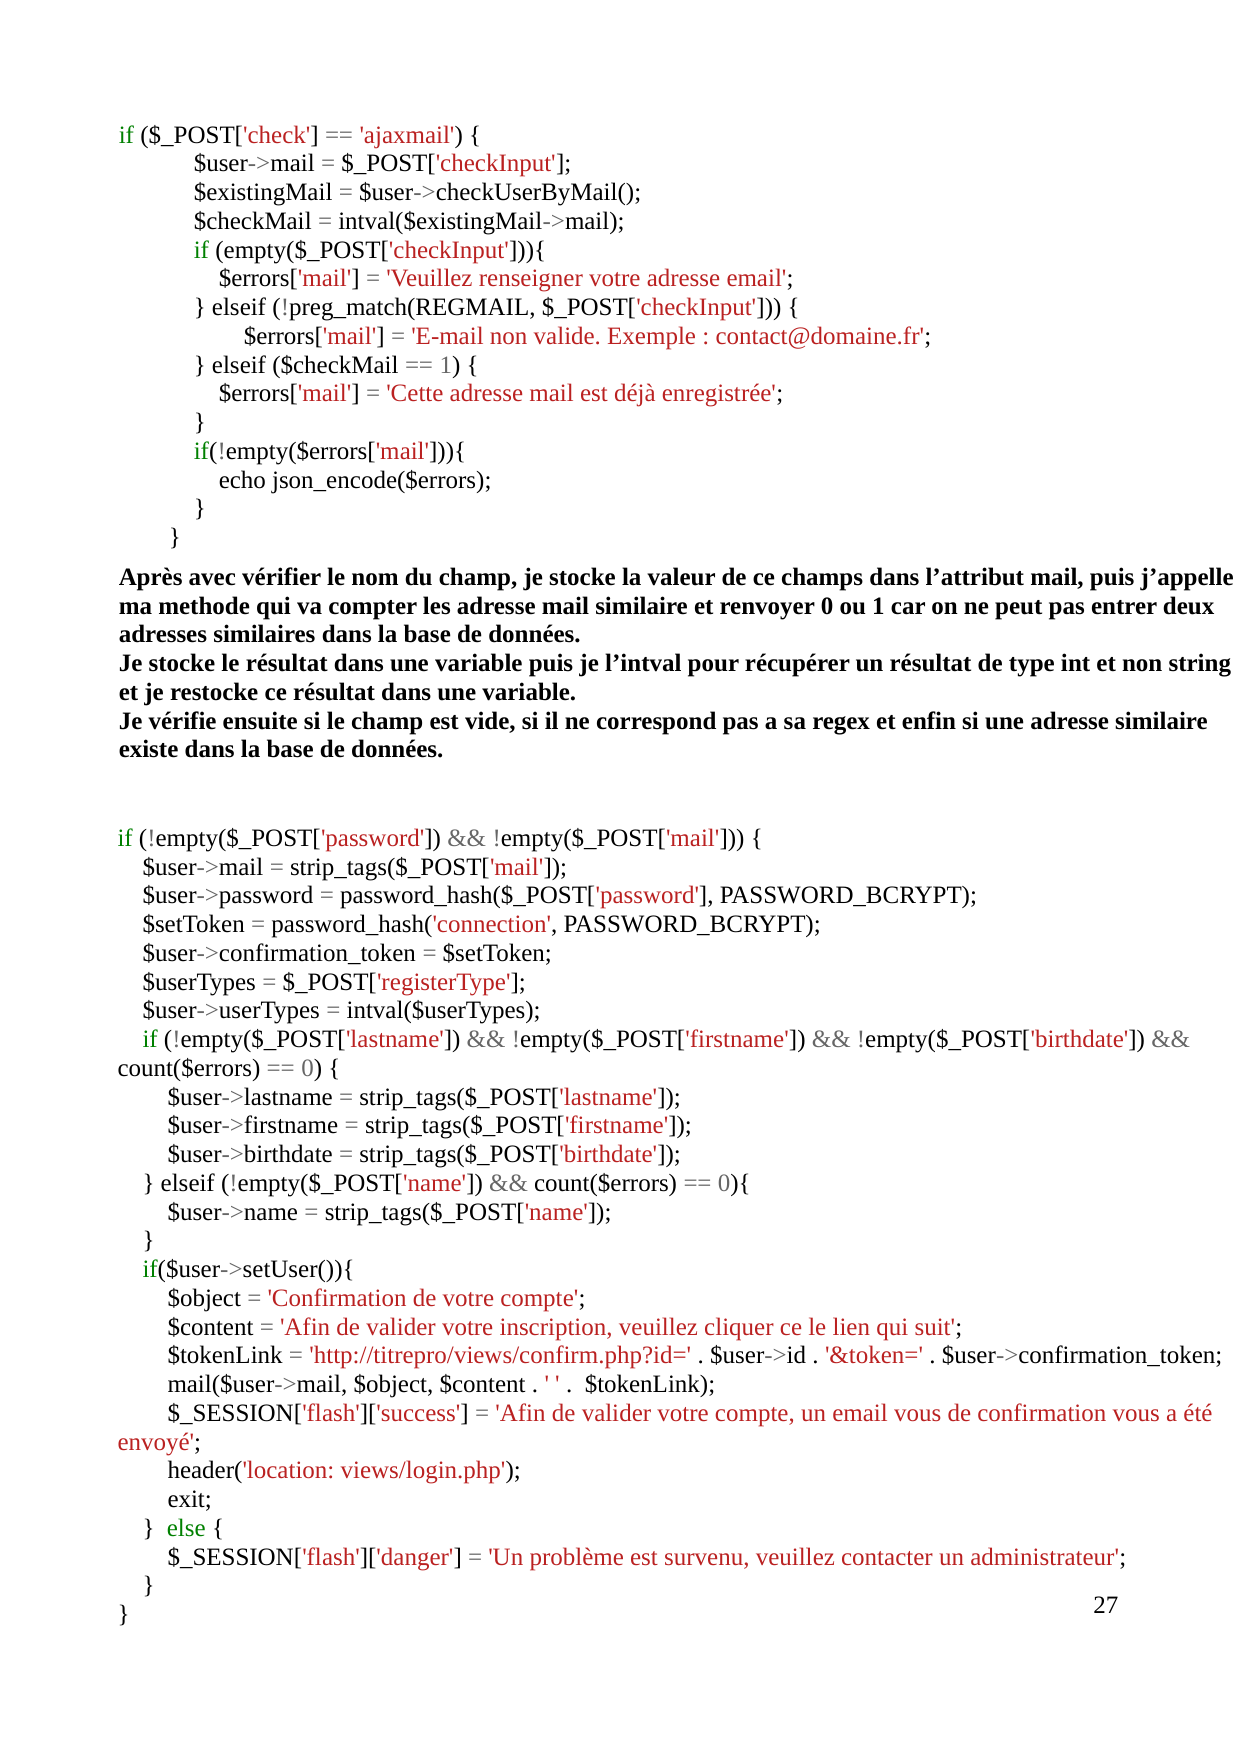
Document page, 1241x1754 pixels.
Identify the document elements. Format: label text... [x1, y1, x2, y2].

text 27 [118, 1590, 1122, 1619]
